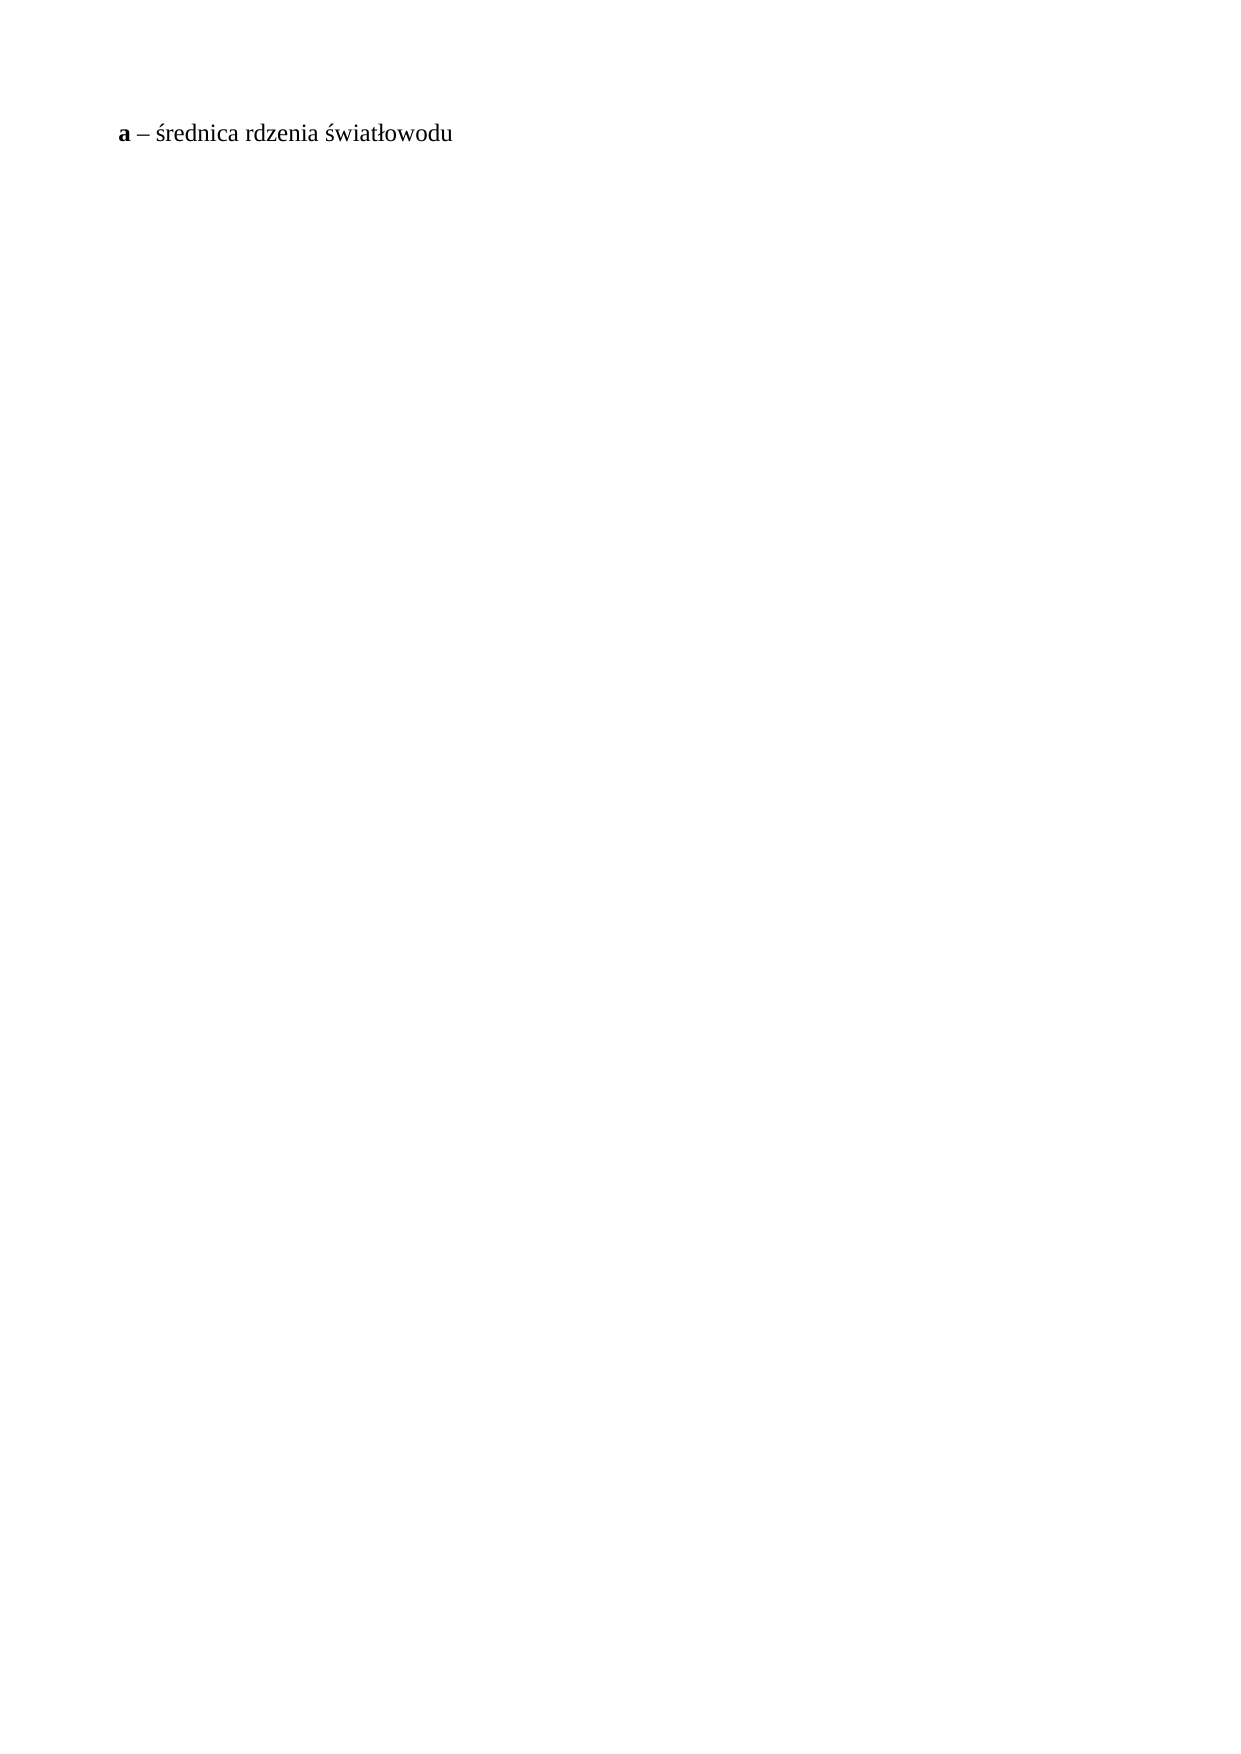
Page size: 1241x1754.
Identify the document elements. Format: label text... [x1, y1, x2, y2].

text a – średnica rdzenia światłowodu [118, 118, 1122, 147]
